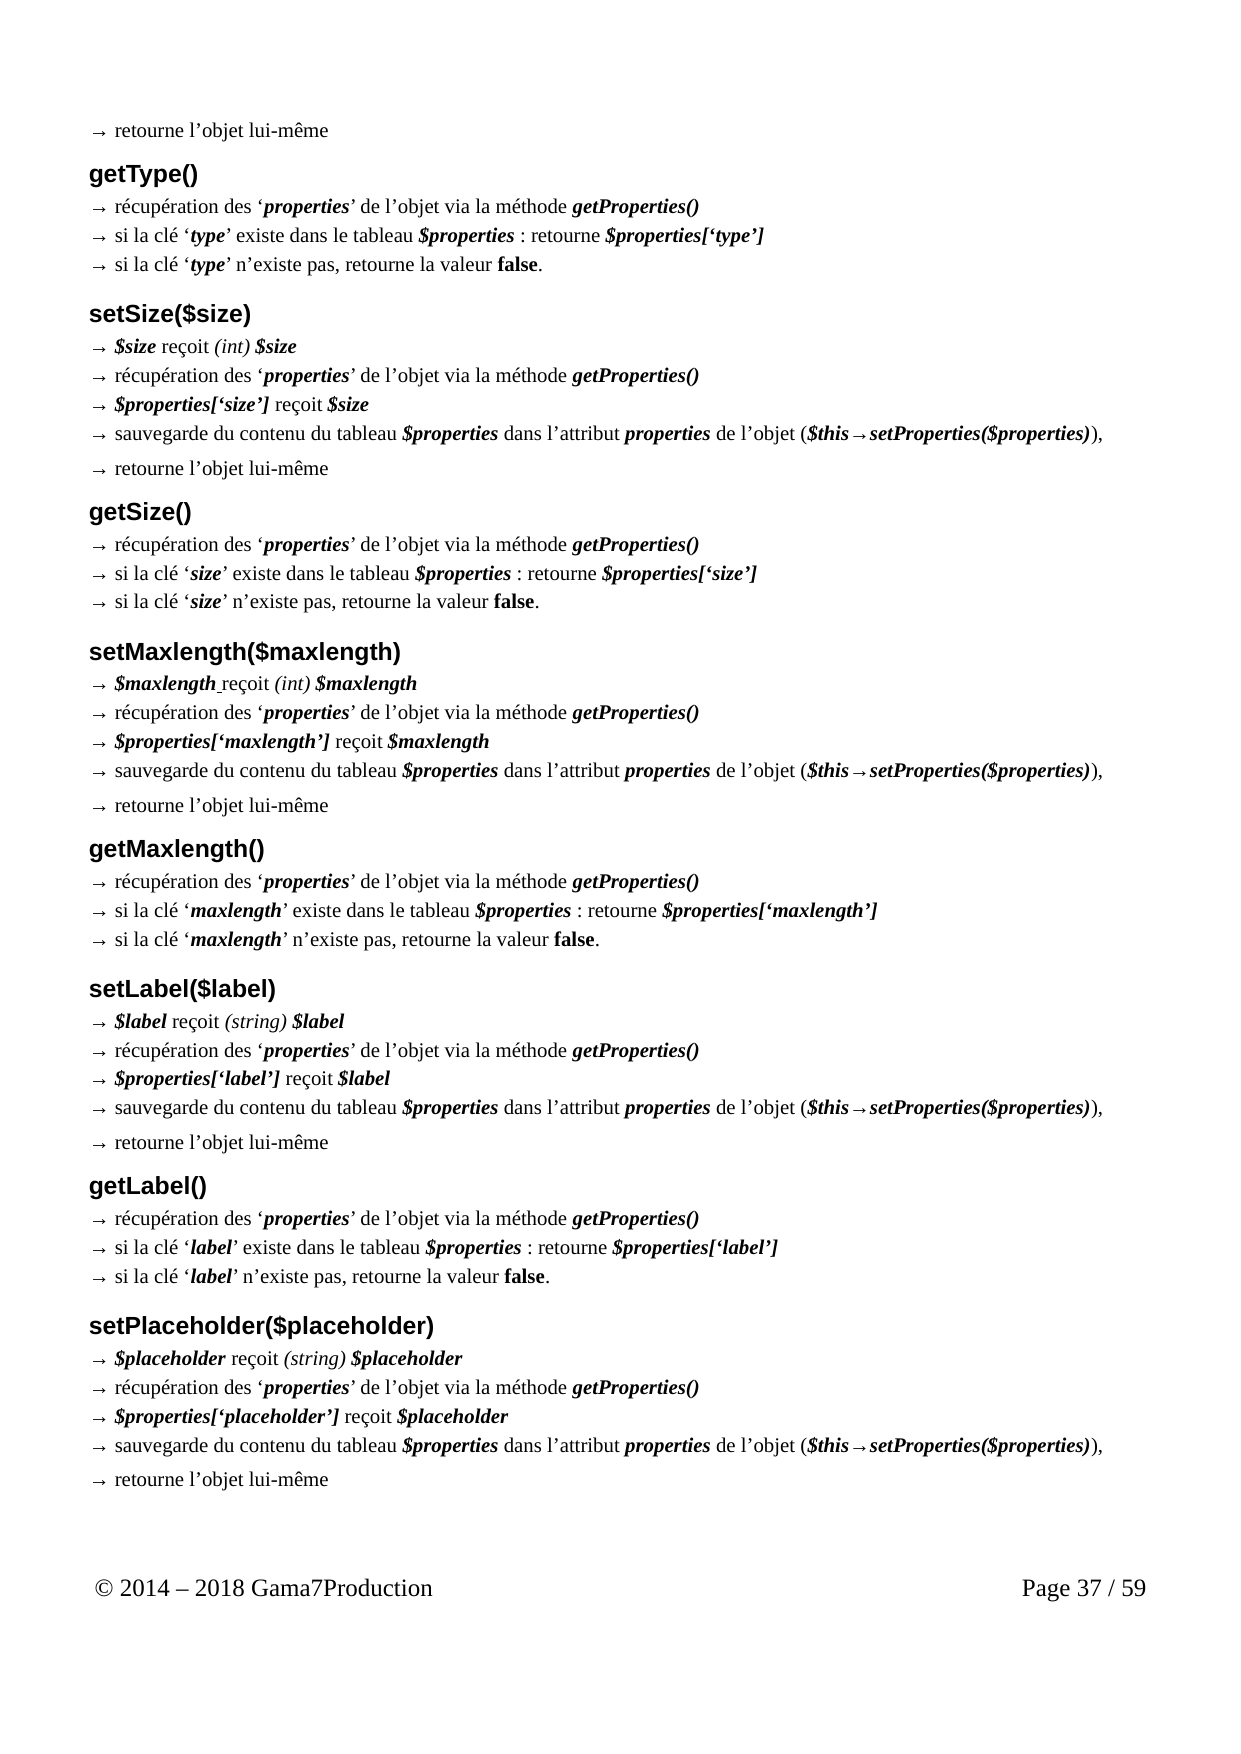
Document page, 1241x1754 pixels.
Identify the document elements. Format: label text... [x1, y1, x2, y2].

text → si la clé ‘maxlength’ n’existe pas, retourne la valeur false. [88, 927, 1152, 951]
text → sauvegarde du contenu du tableau $properties dans l’attribut properties de l’objet ($this→setProperties($properties)), [88, 1095, 1152, 1119]
text → retourne l’objet lui-même [88, 1467, 1152, 1491]
text → si la clé ‘label’ existe dans le tableau $properties : retourne $properties[‘label’] [88, 1235, 1152, 1259]
text → sauvegarde du contenu du tableau $properties dans l’attribut properties de l’objet ($this→setProperties($properties)), [88, 1432, 1152, 1457]
text → récupération des ‘properties’ de l’objet via la méthode getProperties() [88, 700, 1152, 724]
subtitle getType() [88, 159, 1152, 188]
subtitle setLabel($label) [88, 974, 1152, 1002]
text → récupération des ‘properties’ de l’objet via la méthode getProperties() [88, 194, 1152, 218]
text → retourne l’objet lui-même [88, 118, 1152, 142]
text → $properties[‘size’] reçoit $size [88, 392, 1152, 416]
text → $placeholder reçoit (string) $placeholder [88, 1346, 1152, 1370]
text → si la clé ‘type’ existe dans le tableau $properties : retourne $properties[‘type’] [88, 223, 1152, 247]
subtitle getLabel() [88, 1171, 1152, 1200]
text → sauvegarde du contenu du tableau $properties dans l’attribut properties de l’objet ($this→setProperties($properties)), [88, 421, 1152, 445]
text → si la clé ‘maxlength’ existe dans le tableau $properties : retourne $properties[‘maxlength’] [88, 898, 1152, 922]
text → $maxlength reçoit (int) $maxlength [88, 671, 1152, 695]
subtitle setSize($size) [88, 299, 1152, 328]
text → sauvegarde du contenu du tableau $properties dans l’attribut properties de l’objet ($this→setProperties($properties)), [88, 758, 1152, 782]
subtitle getMaxlength() [88, 834, 1152, 863]
text → retourne l’objet lui-même [88, 1130, 1152, 1154]
subtitle setPlaceholder($placeholder) [88, 1311, 1152, 1340]
text → si la clé ‘size’ n’existe pas, retourne la valeur false. [88, 589, 1152, 613]
text → $properties[‘label’] reçoit $label [88, 1066, 1152, 1090]
text → récupération des ‘properties’ de l’objet via la méthode getProperties() [88, 1037, 1152, 1062]
text → récupération des ‘properties’ de l’objet via la méthode getProperties() [88, 869, 1152, 893]
text → récupération des ‘properties’ de l’objet via la méthode getProperties() [88, 363, 1152, 387]
text → $properties[‘placeholder’] reçoit $placeholder [88, 1404, 1152, 1428]
text → récupération des ‘properties’ de l’objet via la méthode getProperties() [88, 1206, 1152, 1230]
text → $properties[‘maxlength’] reçoit $maxlength [88, 729, 1152, 753]
text → $label reçoit (string) $label [88, 1009, 1152, 1033]
text → retourne l’objet lui-même [88, 455, 1152, 479]
text → si la clé ‘label’ n’existe pas, retourne la valeur false. [88, 1264, 1152, 1288]
text → récupération des ‘properties’ de l’objet via la méthode getProperties() [88, 532, 1152, 556]
text → retourne l’objet lui-même [88, 793, 1152, 817]
text → si la clé ‘type’ n’existe pas, retourne la valeur false. [88, 252, 1152, 276]
subtitle setMaxlength($maxlength) [88, 637, 1152, 665]
subtitle getSize() [88, 497, 1152, 525]
text → récupération des ‘properties’ de l’objet via la méthode getProperties() [88, 1375, 1152, 1399]
text → si la clé ‘size’ existe dans le tableau $properties : retourne $properties[‘size’] [88, 560, 1152, 584]
text → $size reçoit (int) $size [88, 334, 1152, 358]
